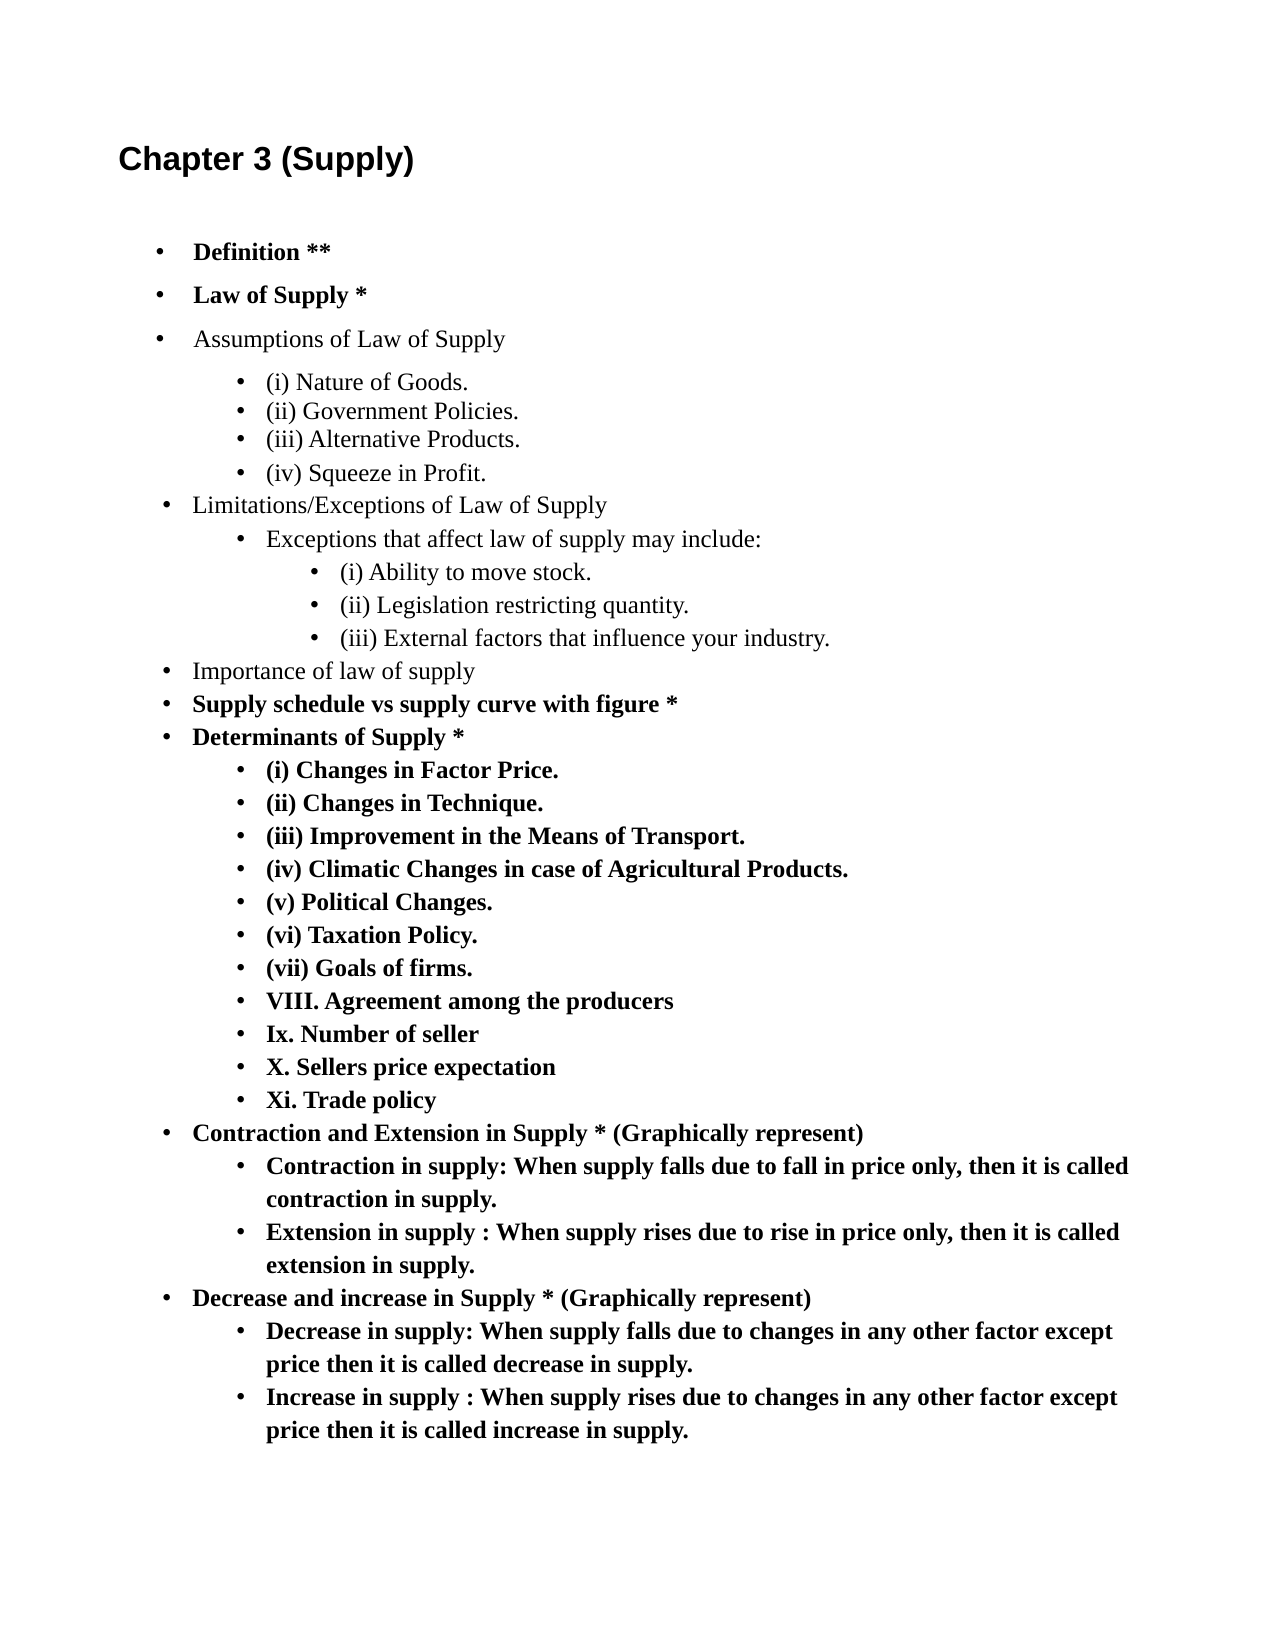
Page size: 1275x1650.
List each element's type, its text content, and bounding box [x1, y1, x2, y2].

list (vi) Taxation Policy. [236, 920, 1157, 949]
list (v) Political Changes. [236, 887, 1157, 916]
list Assumptions of Law of Supply [156, 324, 1157, 352]
list (iii) External factors that influence your industry. [310, 623, 1157, 651]
list (ii) Legislation restricting quantity. [310, 590, 1157, 618]
list Limitations/Exceptions of Law of Supply [162, 491, 1157, 519]
list Determinants of Supply * [162, 722, 1157, 751]
list Increase in supply : When supply rises due to changes in any other factor except price then it is called increase in supply. [236, 1382, 1157, 1444]
list Exceptions that affect law of supply may include: [236, 524, 1157, 552]
list Decrease in supply: When supply falls due to changes in any other factor except price then it is called decrease in supply. [236, 1316, 1157, 1378]
list (i) Nature of Goods. [236, 367, 1157, 396]
list (i) Changes in Factor Price. [236, 755, 1157, 783]
list (iii) Alternative Products. [236, 424, 1157, 453]
list Supply schedule vs supply curve with figure * [162, 689, 1157, 717]
list Decrease and increase in Supply * (Graphically represent) [162, 1283, 1157, 1312]
list (ii) Government Policies. [236, 396, 1157, 424]
list Law of Supply * [156, 280, 1157, 309]
list (i) Ability to move stock. [310, 557, 1157, 585]
list (ii) Changes in Technique. [236, 788, 1157, 817]
list (vii) Goals of firms. [236, 953, 1157, 982]
list (iv) Squeeze in Profit. [236, 458, 1157, 486]
list Xi. Trade policy [236, 1085, 1157, 1114]
list Contraction in supply: When supply falls due to fall in price only, then it is called contraction in supply. [236, 1151, 1157, 1213]
list Importance of law of supply [162, 656, 1157, 684]
list X. Sellers price expectation [236, 1052, 1157, 1081]
list Ix. Number of seller [236, 1019, 1157, 1048]
list Extension in supply : When supply rises due to rise in price only, then it is called extension in supply. [236, 1217, 1157, 1279]
list Definition ** [156, 237, 1157, 266]
list (iv) Climatic Changes in case of Agricultural Products. [236, 854, 1157, 883]
list Contraction and Extension in Supply * (Graphically represent) [162, 1118, 1157, 1147]
subtitle Chapter 3 (Supply) [118, 139, 1157, 177]
list (iii) Improvement in the Means of Transport. [236, 821, 1157, 849]
list VIII. Agreement among the producers [236, 986, 1157, 1015]
